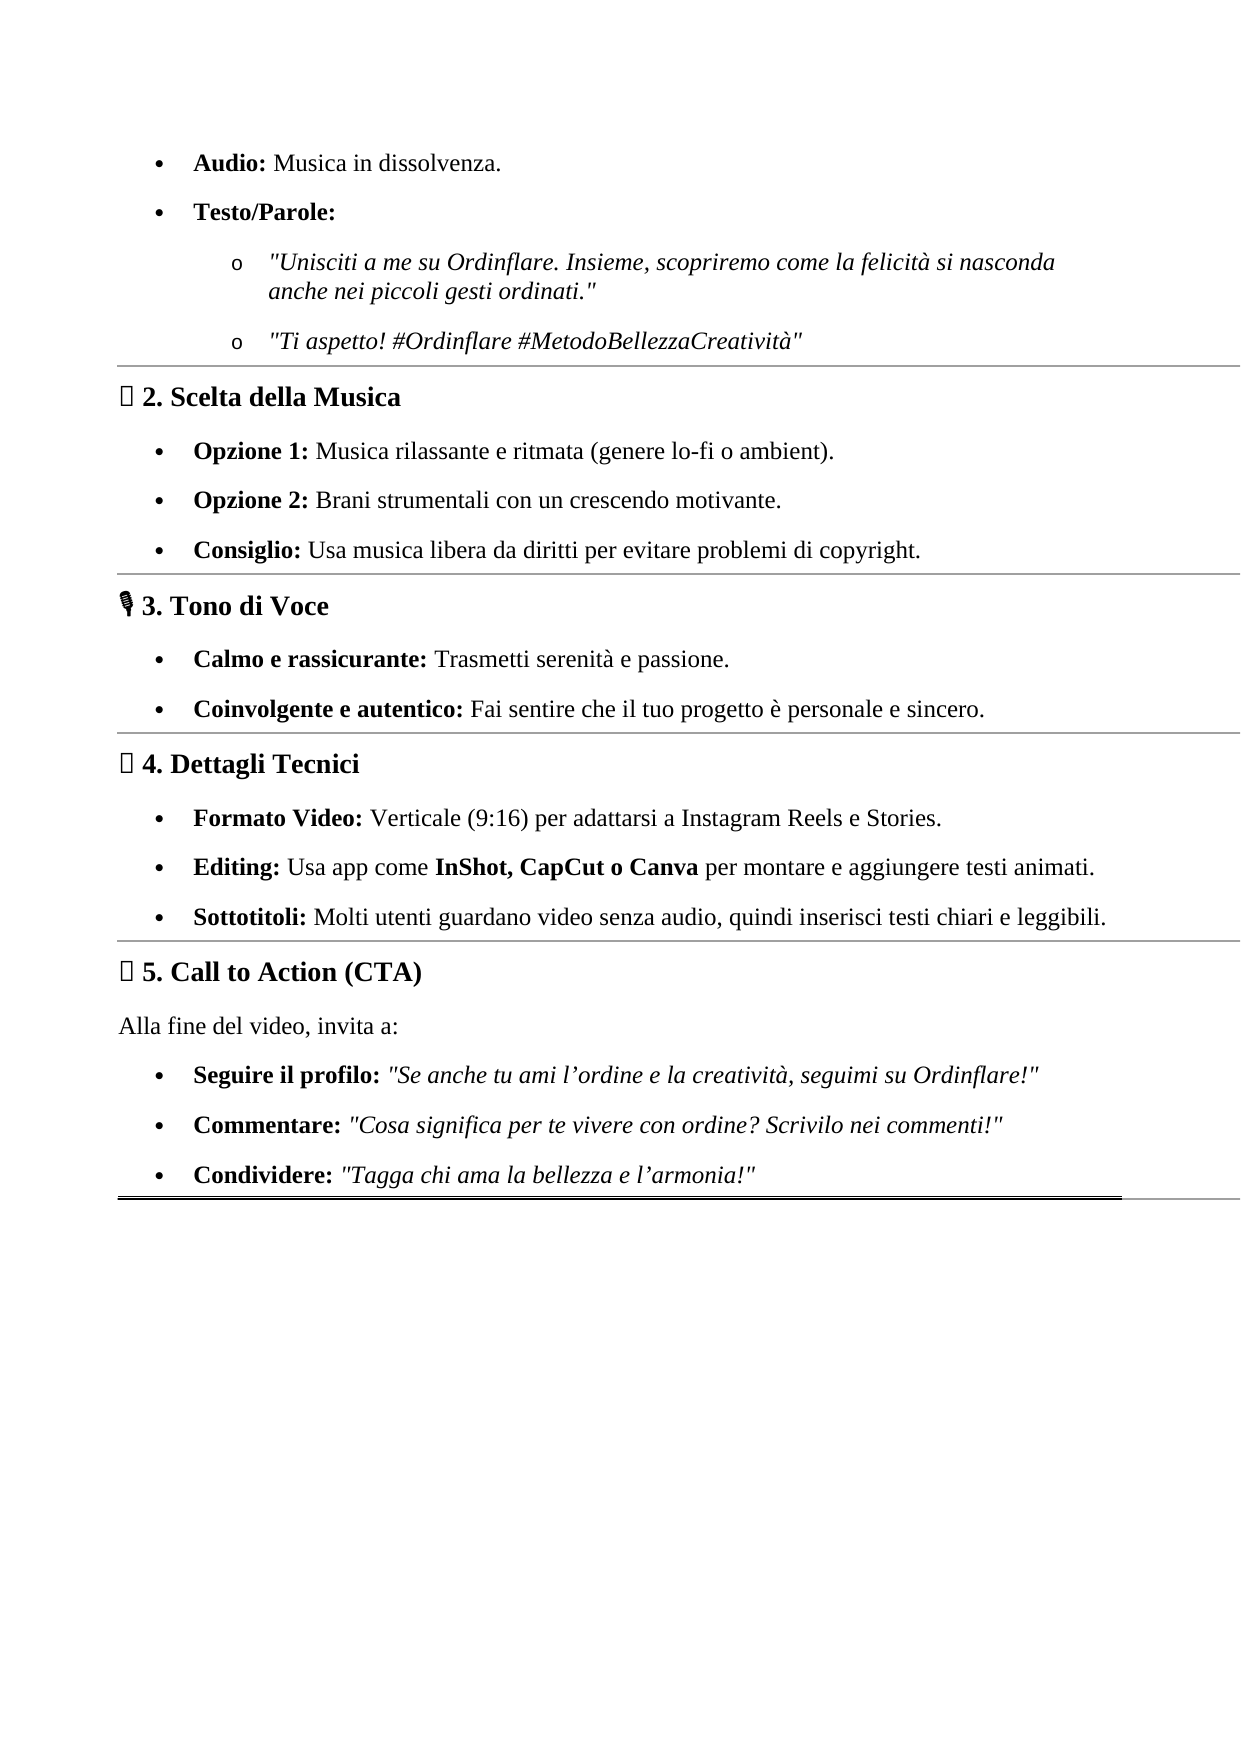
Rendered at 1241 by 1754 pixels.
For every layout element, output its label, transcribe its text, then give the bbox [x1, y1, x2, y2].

subtitle 🎵 2. Scelta della Musica [118, 377, 1122, 415]
list Opzione 1: Musica rilassante e ritmata (genere lo-fi o ambient). [156, 436, 1122, 464]
list Editing: Usa app come InShot, CapCut o Canva per montare e aggiungere testi animati. [156, 852, 1122, 881]
subtitle 🚀 5. Call to Action (CTA) [118, 952, 1122, 990]
list Sottotitoli: Molti utenti guardano video senza audio, quindi inserisci testi chiari e leggibili. [156, 902, 1122, 931]
list Opzione 2: Brani strumentali con un crescendo motivante. [156, 485, 1122, 514]
list Commentare: "Cosa significa per te vivere con ordine? Scrivilo nei commenti!" [156, 1110, 1122, 1139]
list "Ti aspetto! #Ordinflare #MetodoBellezzaCreatività" [231, 326, 1122, 356]
subtitle 💡 4. Dettagli Tecnici [118, 743, 1122, 782]
list Formato Video: Verticale (9:16) per adattarsi a Instagram Reels e Stories. [156, 803, 1122, 831]
list Audio: Musica in dissolvenza. [156, 148, 1122, 176]
list Condividere: "Tagga chi ama la bellezza e l’armonia!" [156, 1160, 1122, 1188]
list Consiglio: Usa musica libera da diritti per evitare problemi di copyright. [156, 535, 1122, 564]
list "Unisciti a me su Ordinflare. Insieme, scopriremo come la felicità si nasconda anche nei piccoli gesti ordinati." [231, 247, 1122, 305]
subtitle 🎙️ 3. Tono di Voce [118, 585, 1122, 623]
list Testo/Parole: [156, 197, 1122, 226]
text Alla fine del video, invita a: [118, 1011, 1122, 1040]
list Seguire il profilo: "Se anche tu ami l’ordine e la creatività, seguimi su Ordinflare!" [156, 1061, 1122, 1089]
list Calmo e rassicurante: Trasmetti serenità e passione. [156, 644, 1122, 673]
list Coinvolgente e autentico: Fai sentire che il tuo progetto è personale e sincero. [156, 694, 1122, 722]
